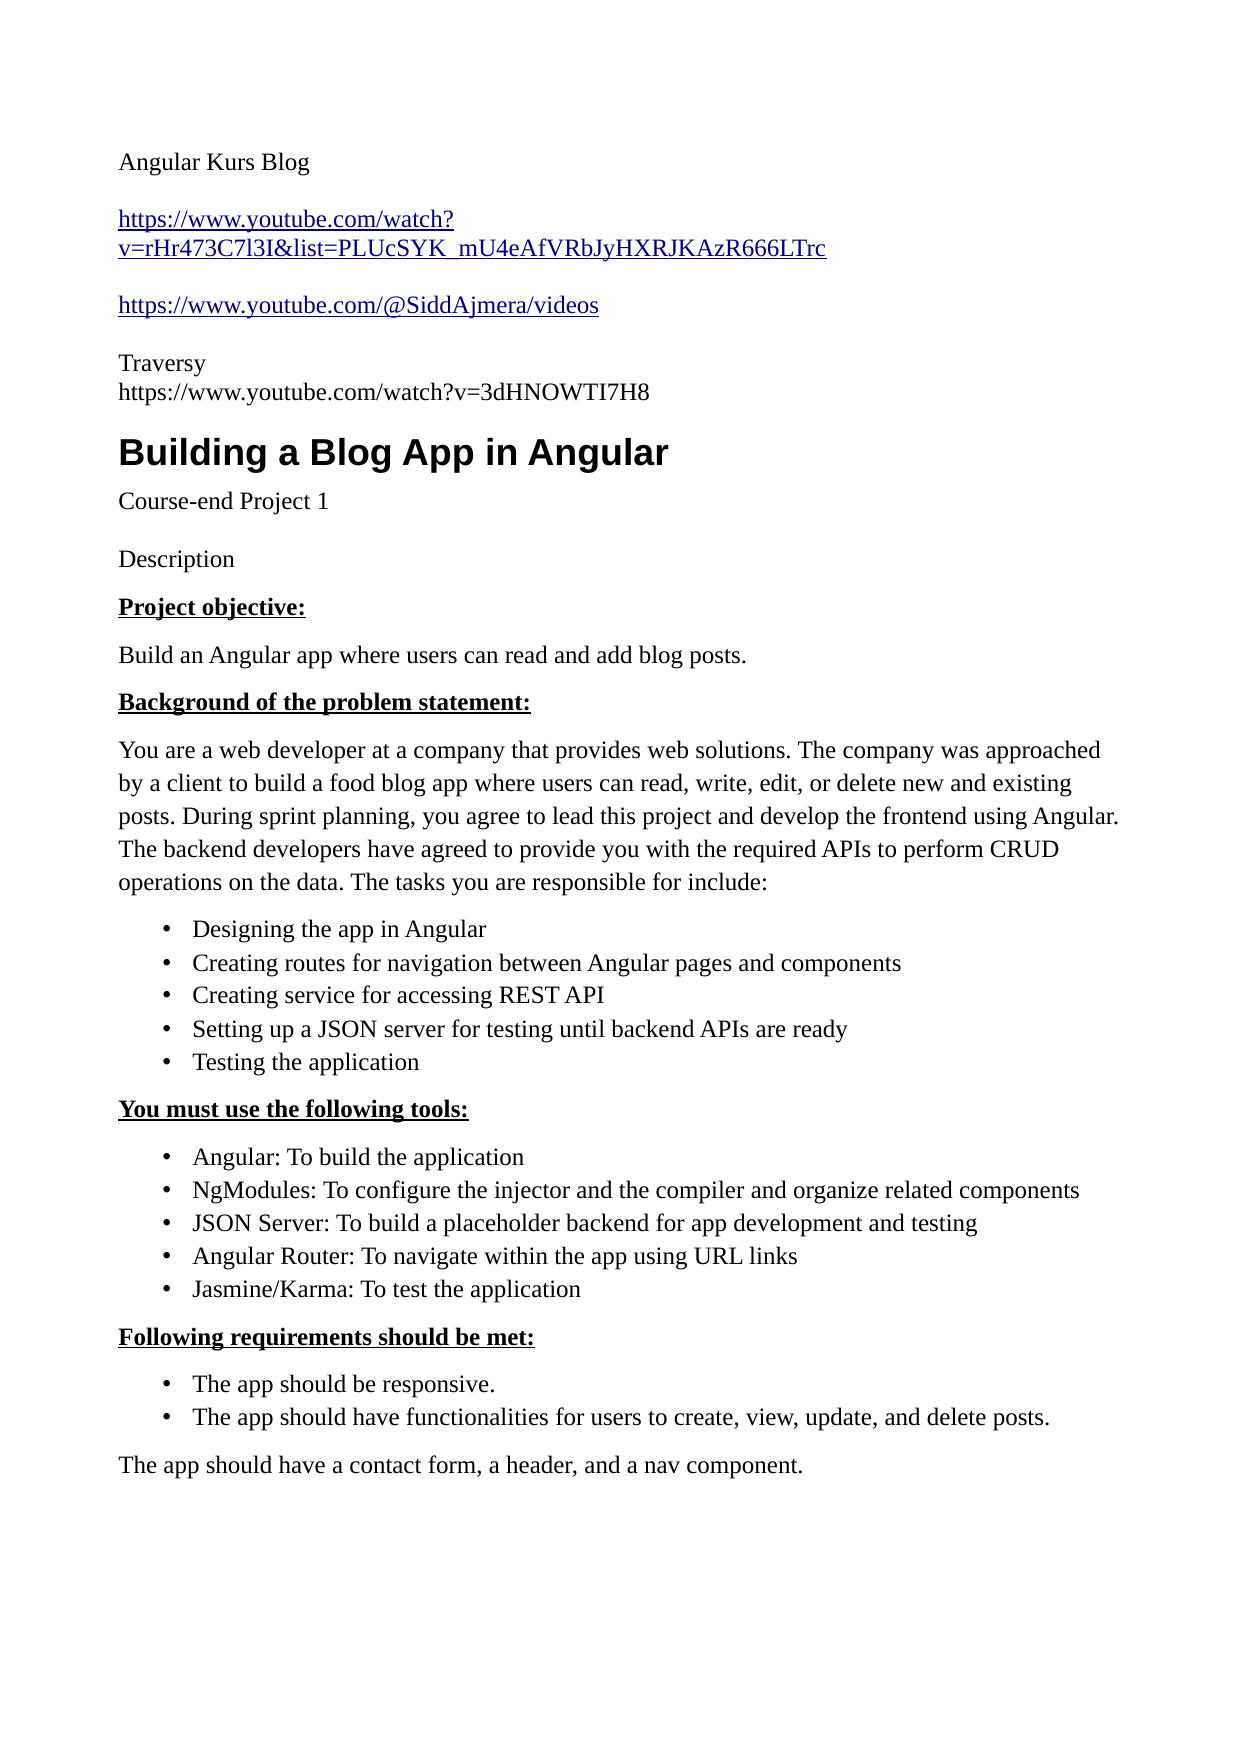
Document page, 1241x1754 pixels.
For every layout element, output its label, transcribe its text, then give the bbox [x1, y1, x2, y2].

text https://www.youtube.com/watch?v=3dHNOWTI7H8 [118, 377, 1122, 406]
text Build an Angular app where users can read and add blog posts. [118, 640, 1122, 668]
list Creating routes for navigation between Angular pages and components [162, 948, 1122, 976]
list Angular: To build the application [162, 1142, 1122, 1171]
list Testing the application [162, 1047, 1122, 1075]
list Creating service for accessing REST API [162, 981, 1122, 1009]
list The app should have functionalities for users to create, view, update, and delete posts. [162, 1402, 1122, 1431]
text Background of the problem statement: [118, 687, 1122, 716]
text https://www.youtube.com/@SiddAjmera/videos [118, 291, 1122, 319]
text Following requirements should be met: [118, 1322, 1122, 1350]
text The app should have a contact form, a header, and a nav component. [118, 1450, 1122, 1478]
list JSON Server: To build a placeholder backend for app development and testing [162, 1208, 1122, 1237]
list Jasmine/Karma: To test the application [162, 1274, 1122, 1303]
text Project objective: [118, 592, 1122, 621]
list Angular Router: To navigate within the app using URL links [162, 1241, 1122, 1270]
text Angular Kurs Blog [118, 147, 1122, 176]
text You must use the following tools: [118, 1094, 1122, 1123]
text https://www.youtube.com/watch?v=rHr473C7l3I&list=PLUcSYK_mU4eAfVRbJyHXRJKAzR666LTrc [118, 204, 1122, 262]
text Course-end Project 1 [118, 486, 1122, 515]
text Traversy [118, 348, 1122, 377]
text Description [118, 544, 1122, 573]
list The app should be responsive. [162, 1369, 1122, 1398]
list Designing the app in Angular [162, 914, 1122, 943]
list Setting up a JSON server for testing until backend APIs are ready [162, 1014, 1122, 1042]
subtitle Building a Blog App in Angular [118, 431, 1122, 474]
text You are a web developer at a company that provides web solutions. The company was approached by a client to build a food blog app where users can read, write, edit, or delete new and existing posts. During sprint planning, you agree to lead this project and develop the frontend using Angular. The backend developers have agreed to provide you with the required APIs to perform CRUD operations on the data. The tasks you are responsible for include: [118, 735, 1122, 896]
list NgModules: To configure the injector and the compiler and organize related components [162, 1175, 1122, 1204]
